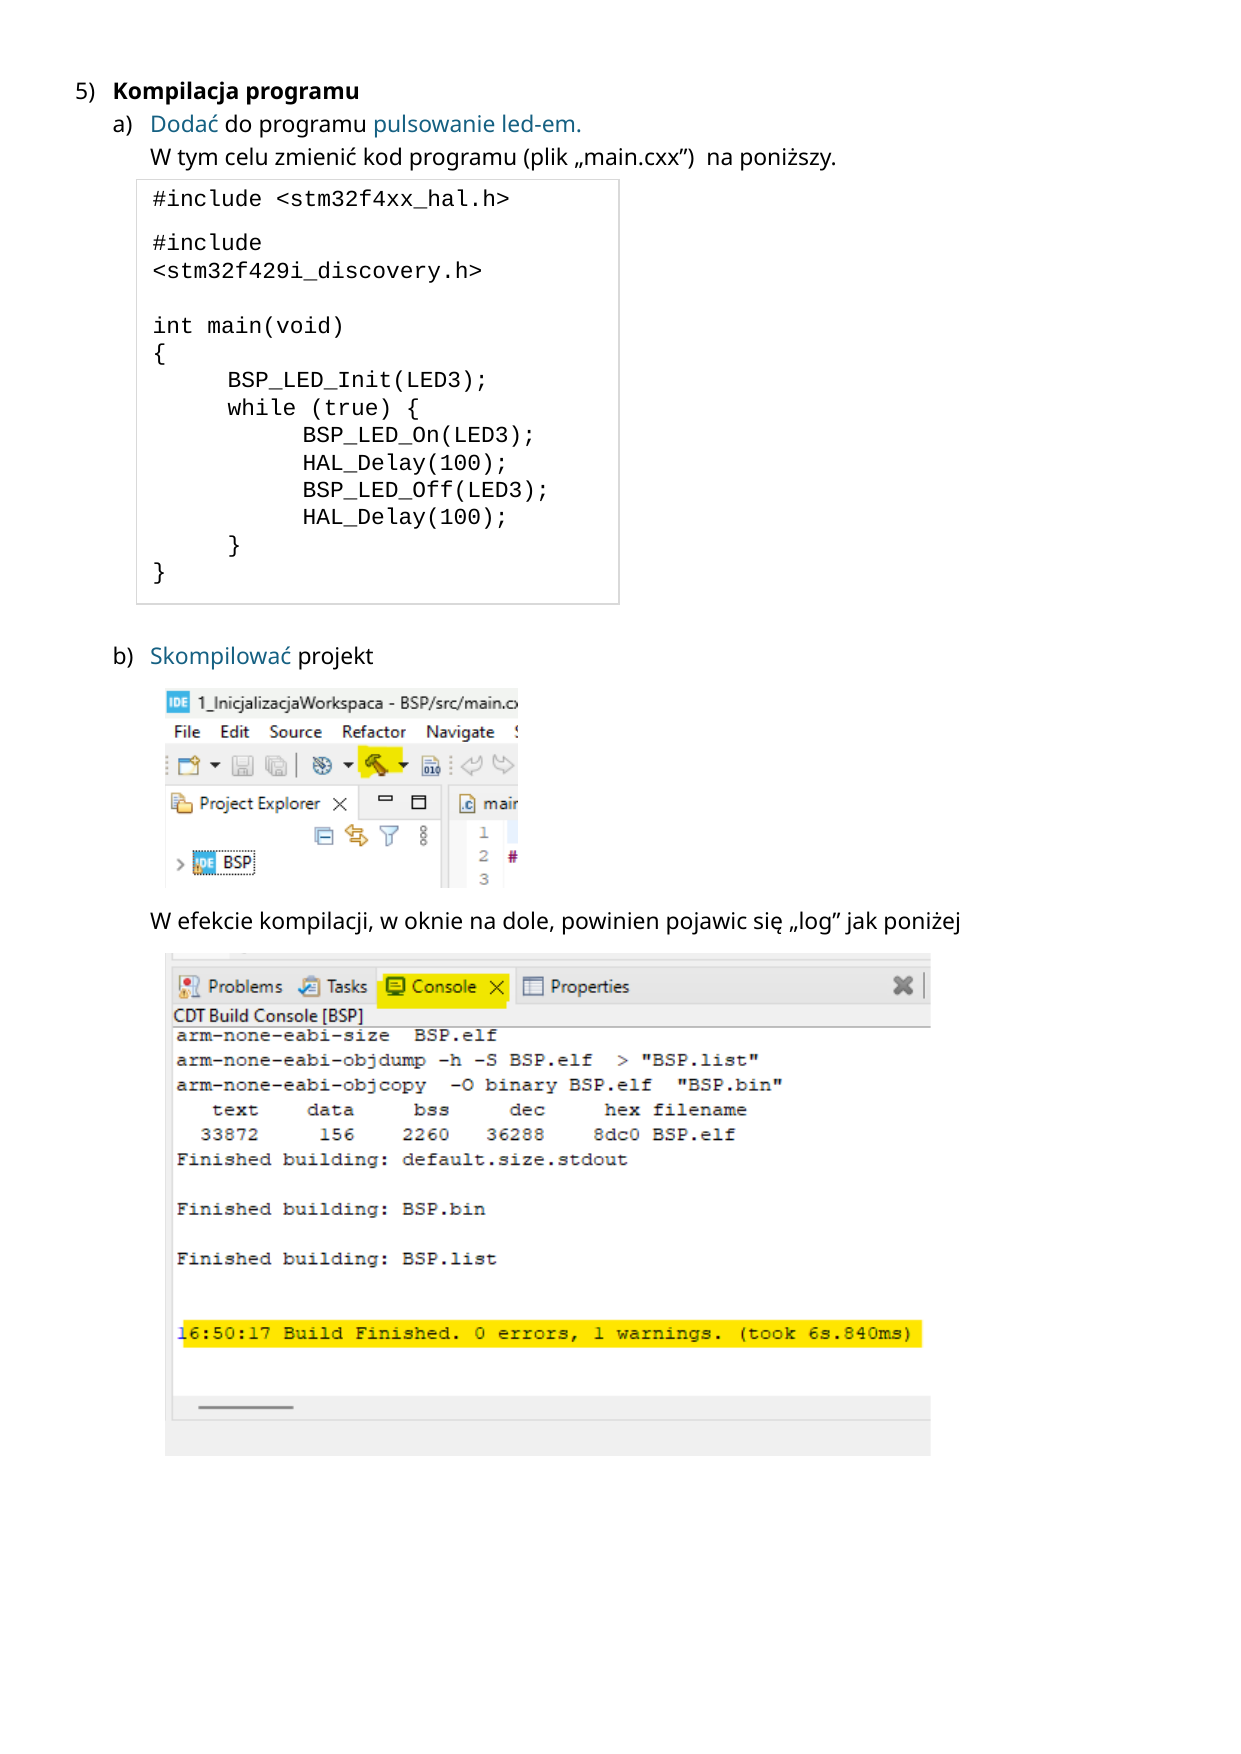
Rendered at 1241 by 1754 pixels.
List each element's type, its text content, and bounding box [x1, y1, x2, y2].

list #include <stm32f429i_discovery.h> [152, 232, 603, 285]
list while (true) { [152, 396, 603, 422]
list HAL_Delay(100); [152, 451, 603, 477]
list int main(void) [152, 314, 603, 340]
list BSP_LED_Init(LED3); [152, 369, 603, 395]
list [137, 180, 618, 603]
list Kompilacja programu [75, 75, 1165, 106]
list { [152, 341, 603, 367]
list BSP_LED_Off(LED3); [152, 478, 603, 504]
list Dodać do programu pulsowanie led-em. W tym celu zmienić kod programu (plik „main.cxx”) na poniższy. [112, 108, 1165, 172]
list Skompilować projekt W efekcie kompilacji, w oknie na dole, powinien pojawic się „log” jak poniżej [112, 640, 1165, 1471]
list HAL_Delay(100); [152, 506, 603, 532]
list } [152, 533, 603, 559]
list } [152, 561, 603, 586]
list #include <stm32f4xx_hal.h> [152, 188, 603, 214]
list BSP_LED_On(LED3); [152, 423, 603, 449]
